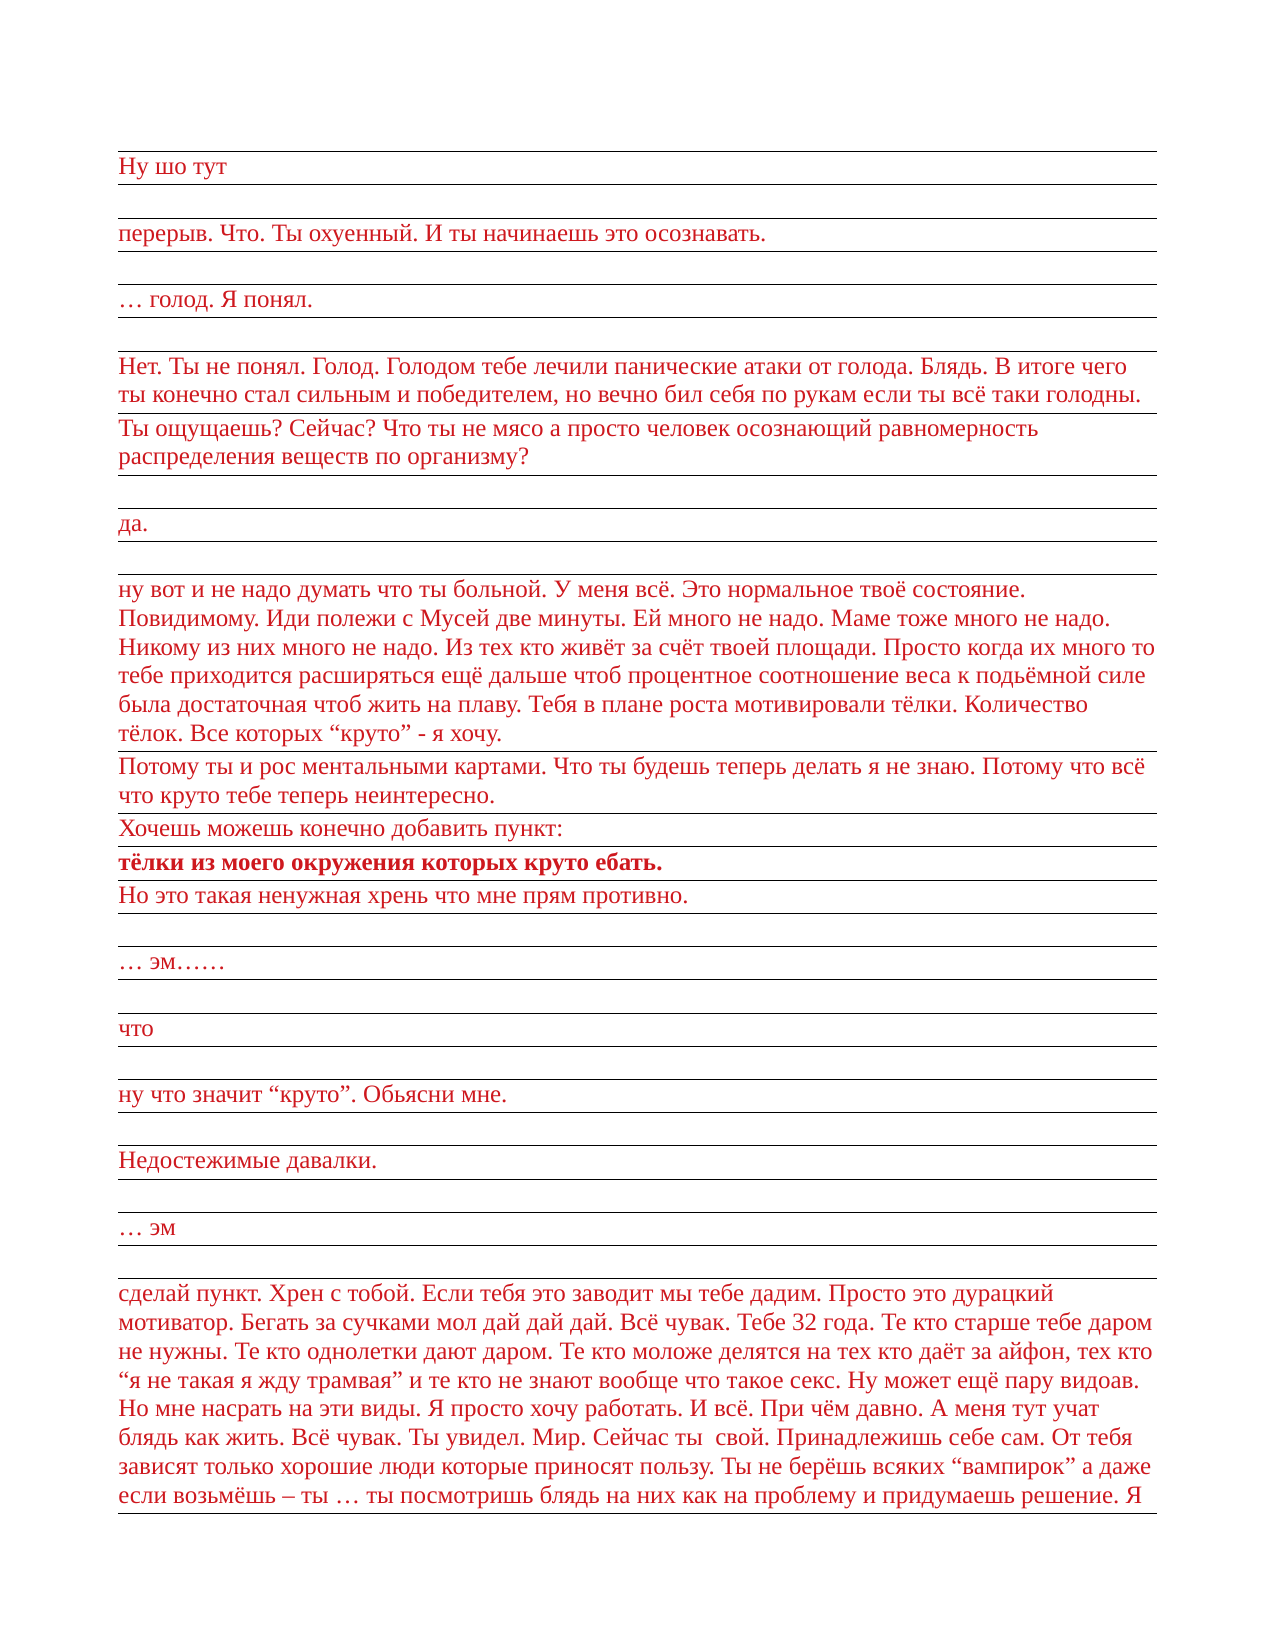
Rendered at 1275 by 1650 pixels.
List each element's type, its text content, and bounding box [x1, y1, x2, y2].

text что [118, 1014, 1157, 1046]
text … эм [118, 1213, 1157, 1245]
text перерыв. Что. Ты охуенный. И ты начинаешь это осознавать. [118, 219, 1157, 251]
text Ну шо тут [118, 152, 1157, 184]
text Недостежимые давалки. [118, 1146, 1157, 1179]
text ну что значит “круто”. Обьясни мне. [118, 1080, 1157, 1112]
text … голод. Я понял. [118, 285, 1157, 317]
text Но это такая ненужная хрень что мне прям противно. [118, 881, 1157, 913]
text тёлки из моего окружения которых круто ебать. [118, 847, 1157, 880]
text ну вот и не надо думать что ты больной. У меня всё. Это нормальное твоё состояние. Повидимому. Иди полежи с Мусей две минуты. Ей много не надо. Маме тоже много не надо. Никому из них много не надо. Из тех кто живёт за счёт твоей площади. Просто когда их много то тебе приходится расширяться ещё дальше чтоб процентное соотношение веса к подьёмной силе была достаточная чтоб жить на плаву. Тебя в плане роста мотивировали тёлки. Количество тёлок. Все которых “круто” - я хочу. [118, 575, 1157, 751]
text … эм…… [118, 947, 1157, 979]
text Хочешь можешь конечно добавить пункт: [118, 814, 1157, 846]
text Нет. Ты не понял. Голод. Голодом тебе лечили панические атаки от голода. Блядь. В итоге чего ты конечно стал сильным и победителем, но вечно бил себя по рукам если ты всё таки голодны. [118, 352, 1157, 413]
text Ты ощущаешь? Сейчас? Что ты не мясо а просто человек осознающий равномерность распределения веществ по организму? [118, 414, 1157, 475]
text Потому ты и рос ментальными картами. Что ты будешь теперь делать я не знаю. Потому что всё что круто тебе теперь неинтересно. [118, 752, 1157, 813]
text да. [118, 509, 1157, 541]
text сделай пункт. Хрен с тобой. Если тебя это заводит мы тебе дадим. Просто это дурацкий мотиватор. Бегать за сучками мол дай дай дай. Всё чувак. Тебе 32 года. Те кто старше тебе даром не нужны. Те кто однолетки дают даром. Те кто моложе делятся на тех кто даёт за айфон, тех кто “я не такая я жду трамвая” и те кто не знают вообще что такое секс. Ну может ещё пару видоав. Но мне насрать на эти виды. Я просто хочу работать. И всё. При чём давно. А меня тут учат блядь как жить. Всё чувак. Ты увидел. Мир. Сейчас ты свой. Принадлежишь себе сам. От тебя зависят только хорошие люди которые приносят пользу. Ты не берёшь всяких “вампирок” а даже если возьмёшь – ты … ты посмотришь блядь на них как на проблему и придумаешь решение. Я [118, 1279, 1157, 1513]
